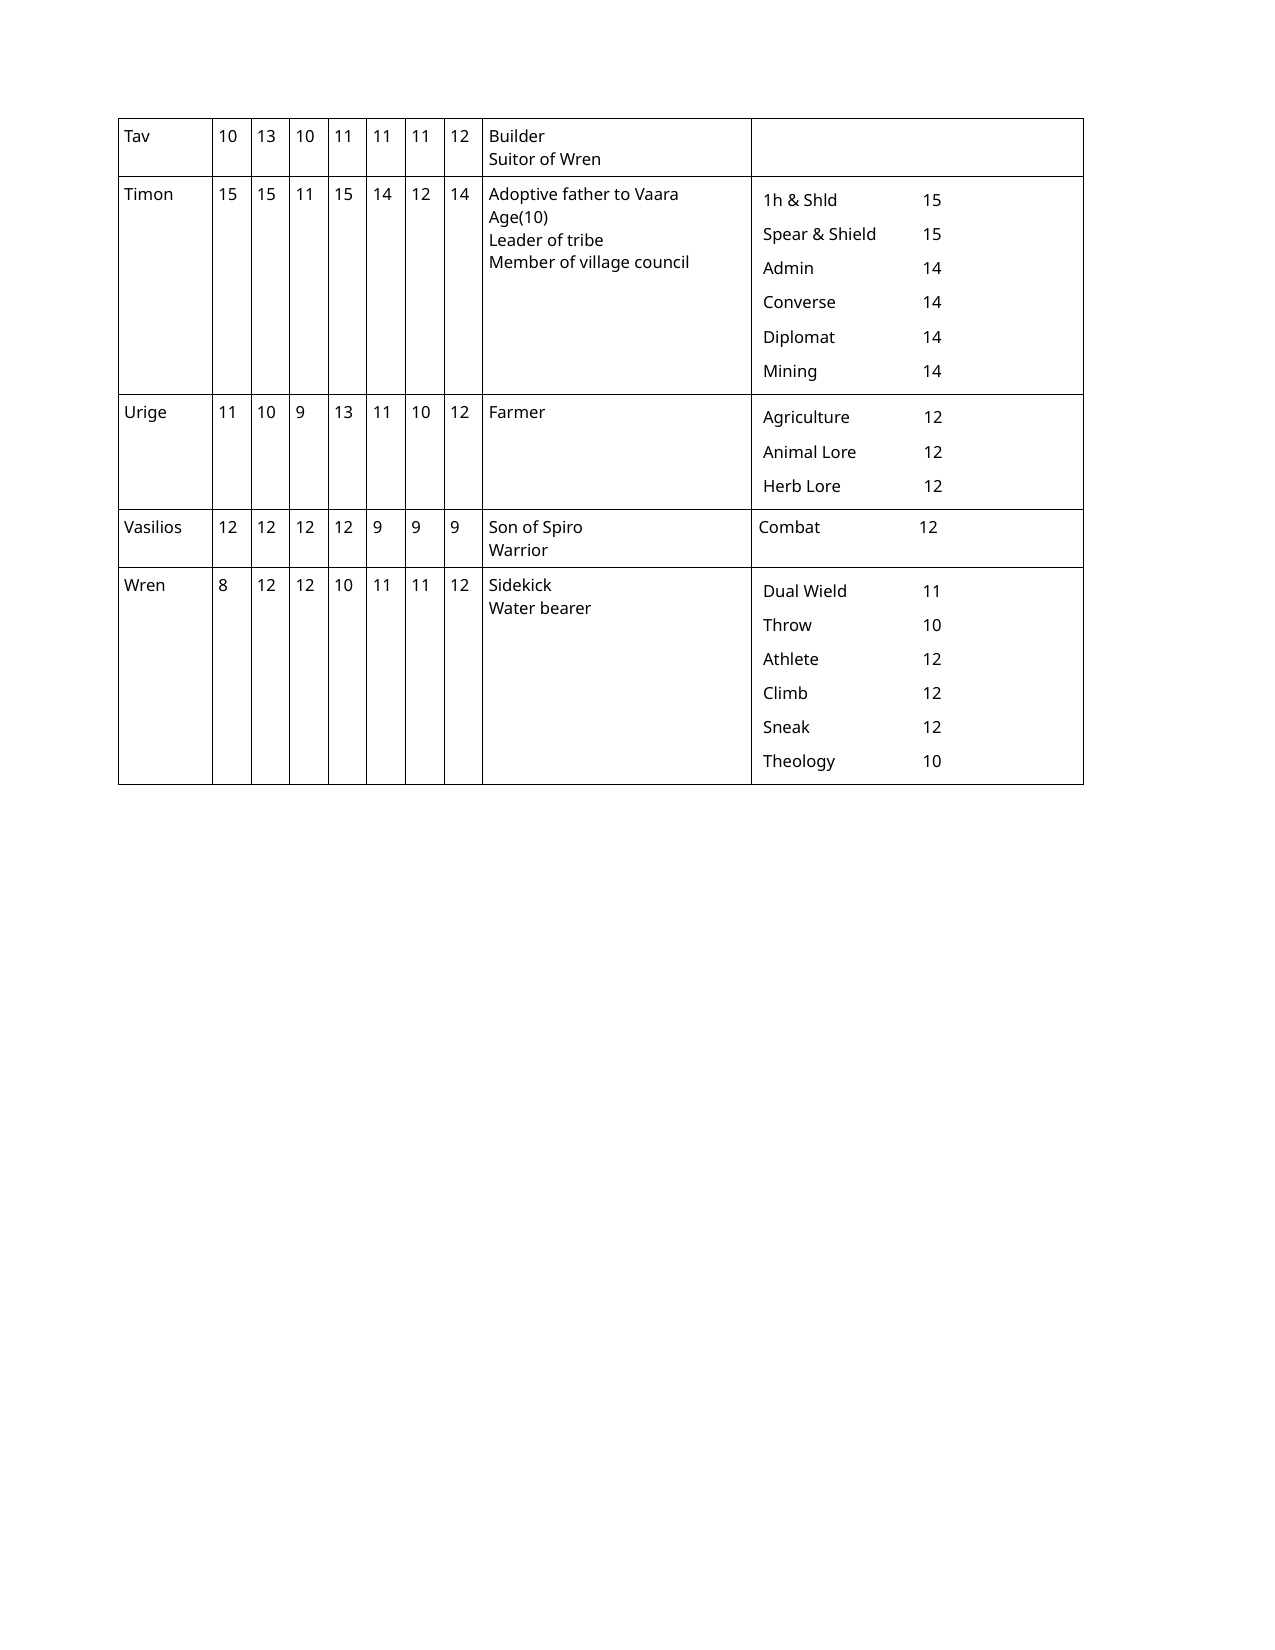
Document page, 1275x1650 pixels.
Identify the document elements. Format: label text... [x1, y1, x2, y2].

table_cell 10 [213, 119, 251, 176]
table_cell Tav [119, 119, 212, 176]
table_cell 14 [445, 177, 482, 394]
table_cell [752, 119, 1083, 176]
table_cell 12 [252, 510, 289, 567]
table_cell 13 [252, 119, 289, 176]
table_cell 11 [406, 568, 444, 784]
table_cell Sneak [757, 710, 917, 744]
table_cell 10 [917, 608, 1076, 642]
table_cell 10 [406, 395, 444, 509]
table_cell Converse [757, 285, 917, 319]
table_cell 10 [252, 395, 289, 509]
table_cell 8 [213, 568, 251, 784]
table_header 15 [917, 183, 1076, 217]
table_cell 12 [252, 568, 289, 784]
table_cell Farmer [483, 395, 751, 509]
table_cell 12 [918, 469, 1078, 503]
table_cell Wren [119, 568, 212, 784]
table_cell [752, 177, 1083, 394]
table_cell Son of Spiro Warrior [483, 510, 751, 567]
table_cell Theology [757, 744, 917, 778]
table_cell 9 [406, 510, 444, 567]
table_cell 11 [367, 395, 405, 509]
table_cell 10 [329, 568, 366, 784]
table_header 12 [918, 516, 1078, 538]
table_cell Climb [757, 676, 917, 710]
table_cell Diplomat [757, 320, 917, 354]
table_cell Builder Suitor of Wren [483, 119, 751, 176]
table_cell Admin [757, 251, 917, 285]
table_cell 12 [917, 642, 1076, 676]
table_cell 14 [917, 354, 1076, 388]
table_cell 12 [917, 676, 1076, 710]
table_cell 11 [367, 568, 405, 784]
table_header Dual Wield [757, 574, 917, 608]
table_cell 11 [329, 119, 366, 176]
table_cell 12 [290, 510, 328, 567]
table_cell 11 [367, 119, 405, 176]
table_cell 14 [917, 251, 1076, 285]
table_cell 12 [918, 435, 1078, 469]
table_cell 11 [406, 119, 444, 176]
table_cell [752, 395, 1083, 509]
table_cell Athlete [757, 642, 917, 676]
table_cell Vasilios [119, 510, 212, 567]
table_header 1h & Shld [757, 183, 917, 217]
table_header 12 [918, 400, 1078, 434]
table_cell Adoptive father to Vaara Age(10) Leader of tribe Member of village council [483, 177, 751, 394]
table_cell 10 [290, 119, 328, 176]
table_cell 11 [290, 177, 328, 394]
table_cell 15 [329, 177, 366, 394]
table_cell Urige [119, 395, 212, 509]
table_cell [757, 538, 917, 561]
table_cell 12 [445, 568, 482, 784]
table_cell 11 [213, 395, 251, 509]
table_cell 9 [290, 395, 328, 509]
table_cell Animal Lore [757, 435, 917, 469]
table_cell 15 [252, 177, 289, 394]
table_cell 15 [917, 217, 1076, 251]
table_cell [752, 510, 1083, 567]
table_header 11 [917, 574, 1076, 608]
table_cell Throw [757, 608, 917, 642]
table_cell Herb Lore [757, 469, 917, 503]
table_cell Sidekick Water bearer [483, 568, 751, 784]
table_cell 12 [445, 119, 482, 176]
table_cell 15 [213, 177, 251, 394]
table_cell Spear & Shield [757, 217, 917, 251]
table_cell 12 [213, 510, 251, 567]
table_cell 14 [917, 285, 1076, 319]
table_cell 14 [367, 177, 405, 394]
table_cell 9 [445, 510, 482, 567]
table_header Agriculture [757, 400, 917, 434]
table_cell 12 [445, 395, 482, 509]
table_cell 10 [917, 744, 1076, 778]
table_cell 12 [329, 510, 366, 567]
table_header Combat [757, 516, 917, 538]
table_cell Timon [119, 177, 212, 394]
table_cell Mining [757, 354, 917, 388]
table_cell 13 [329, 395, 366, 509]
table_cell [752, 568, 1083, 784]
table_cell 12 [290, 568, 328, 784]
table_cell 9 [367, 510, 405, 567]
table_cell 12 [406, 177, 444, 394]
table_cell [918, 538, 1078, 561]
table_cell 14 [917, 320, 1076, 354]
table_cell 12 [917, 710, 1076, 744]
